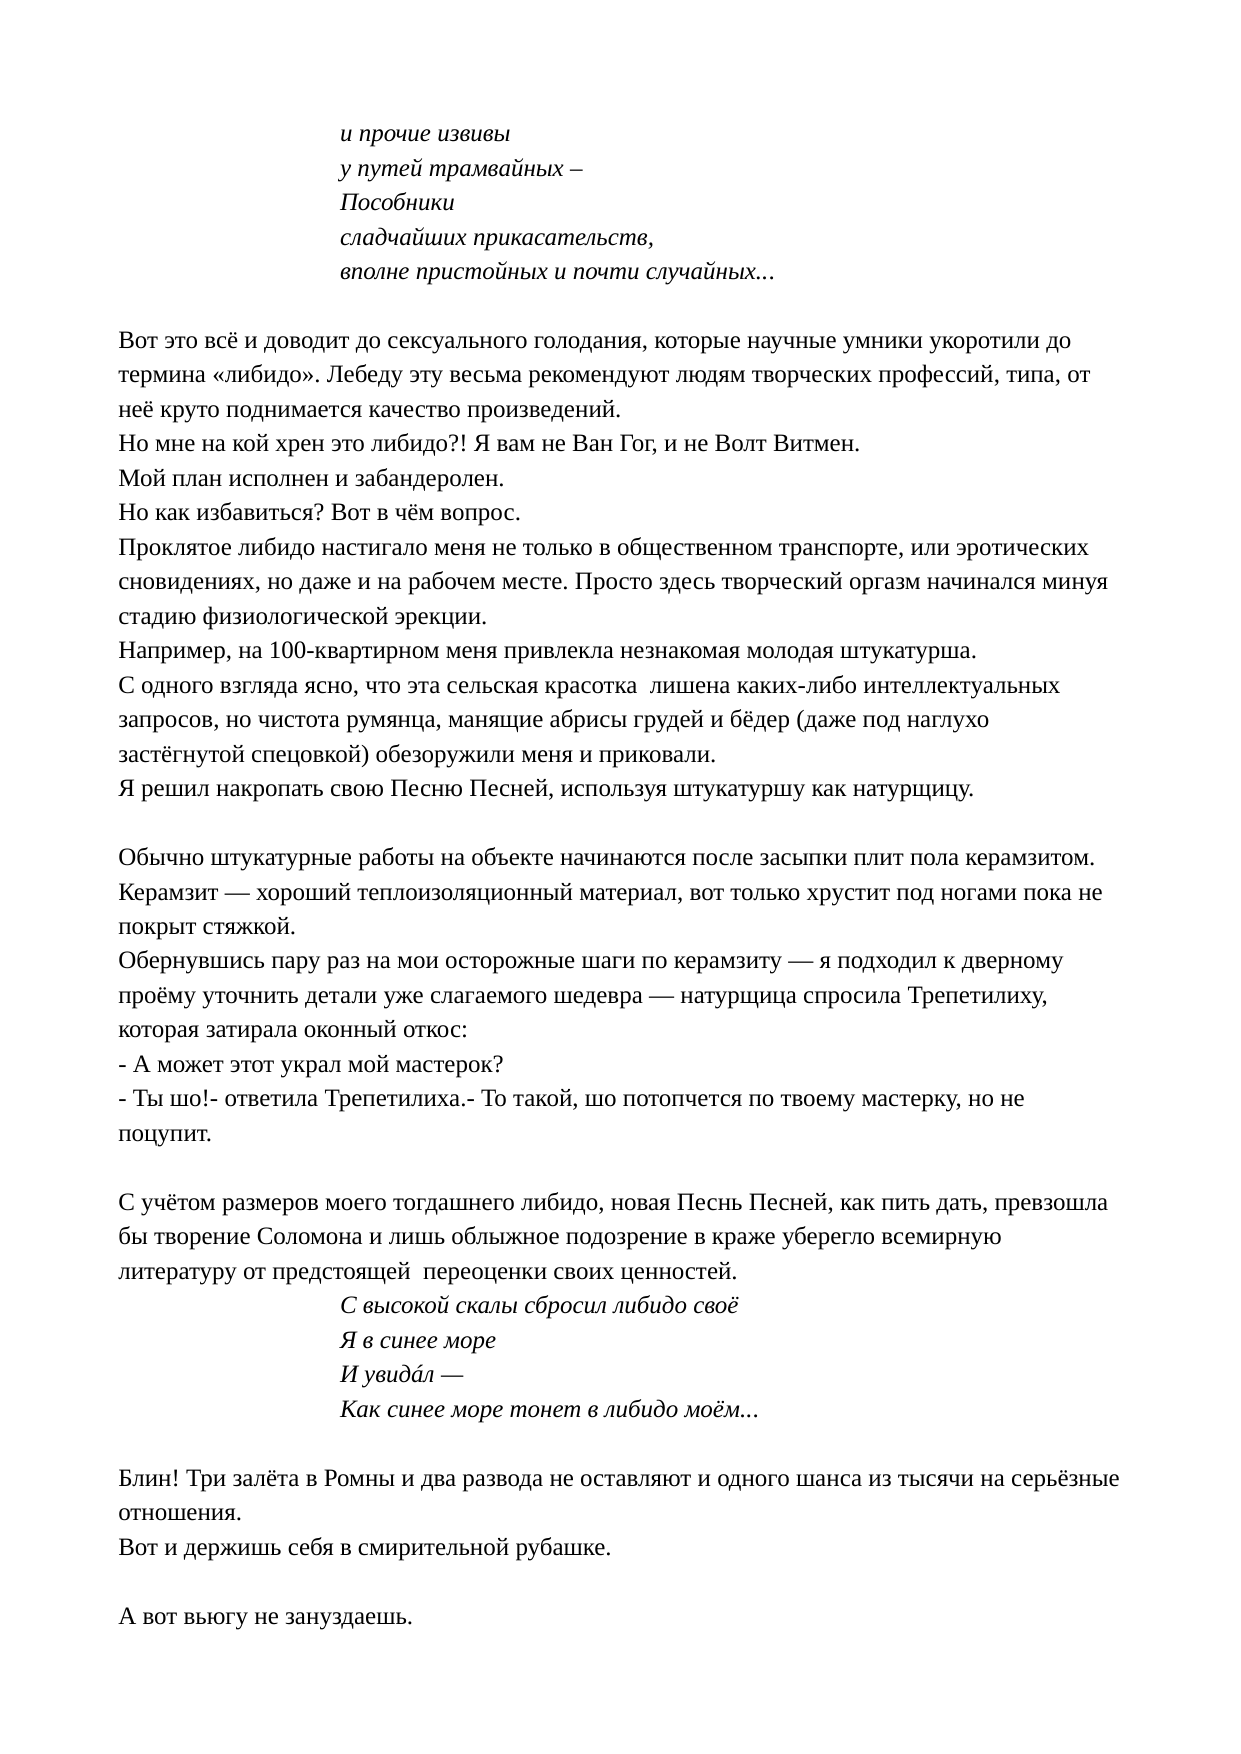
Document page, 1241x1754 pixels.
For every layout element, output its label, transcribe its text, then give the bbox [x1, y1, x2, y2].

text Вот это всё и доводит до сексуального голодания, которые научные умники укоротили до термина «либидо». Лебеду эту весьма рекомендуют людям творческих профессий, типа, от неё круто поднимается качество произведений. [118, 325, 1122, 423]
text Как синее море тонет в либидо моём... [118, 1394, 1122, 1423]
text Блин! Три залёта в Ромны и два развода не оставляют и одного шанса из тысячи на серьёзные отношения. [118, 1463, 1122, 1526]
text Я в синее море [118, 1325, 1122, 1354]
text Пособники [118, 187, 1122, 216]
text Обернувшись пару раз на мои осторожные шаги по керамзиту — я подходил к дверному проёму уточнить детали уже слагаемого шедевра — натурщица спросила Трепетилиху, которая затирала оконный откос: [118, 946, 1122, 1043]
text Мой план исполнен и забандеролен. [118, 463, 1122, 492]
text Вот и держишь себя в смирительной рубашке. [118, 1532, 1122, 1561]
text И увидáл — [118, 1359, 1122, 1388]
text вполне пристойных и почти случайных... [118, 256, 1122, 285]
text С одного взгляда ясно, что эта сельская красотка лишена каких-либо интеллектуальных запросов, но чистота румянца, манящие абрисы грудей и бёдер (даже под наглухо застёгнутой спецовкой) обезоружили меня и приковали. [118, 670, 1122, 767]
text Но как избавиться? Вот в чём вопрос. [118, 497, 1122, 526]
text сладчайших прикасательств, [118, 222, 1122, 250]
text Керамзит — хороший теплоизоляционный материал, вот только хрустит под ногами пока не покрыт стяжкой. [118, 877, 1122, 940]
text у путей трамвайных – [118, 153, 1122, 181]
text Обычно штукатурные работы на объекте начинаются после засыпки плит пола керамзитом. [118, 842, 1122, 871]
text и прочие извивы [118, 118, 1122, 147]
text Но мне на кой хрен это либидо?! Я вам не Ван Гог, и не Волт Витмен. [118, 428, 1122, 457]
text - Ты шо!- ответила Трепетилиха.- То такой, шо потопчется по твоему мастерку, но не поцупит. [118, 1083, 1122, 1147]
text Я решил накропать свою Песню Песней, используя штукатуршу как натурщицу. [118, 773, 1122, 802]
text - А может этот украл мой мастерок? [118, 1049, 1122, 1078]
text С высокой скалы сбросил либидо своё [118, 1290, 1122, 1319]
text Например, на 100-квартирном меня привлекла незнакомая молодая штукатурша. [118, 635, 1122, 664]
text С учётом размеров моего тогдашнего либидо, новая Песнь Песней, как пить дать, превзошла бы творение Соломона и лишь облыжное подозрение в краже уберегло всемирную литературу от предстоящей переоценки своих ценностей. [118, 1187, 1122, 1285]
text А вот вьюгу не зануздаешь. [118, 1601, 1122, 1629]
text Проклятое либидо настигало меня не только в общественном транспорте, или эротических сновидениях, но даже и на рабочем месте. Просто здесь творческий оргазм начинался минуя стадию физиологической эрекции. [118, 532, 1122, 629]
